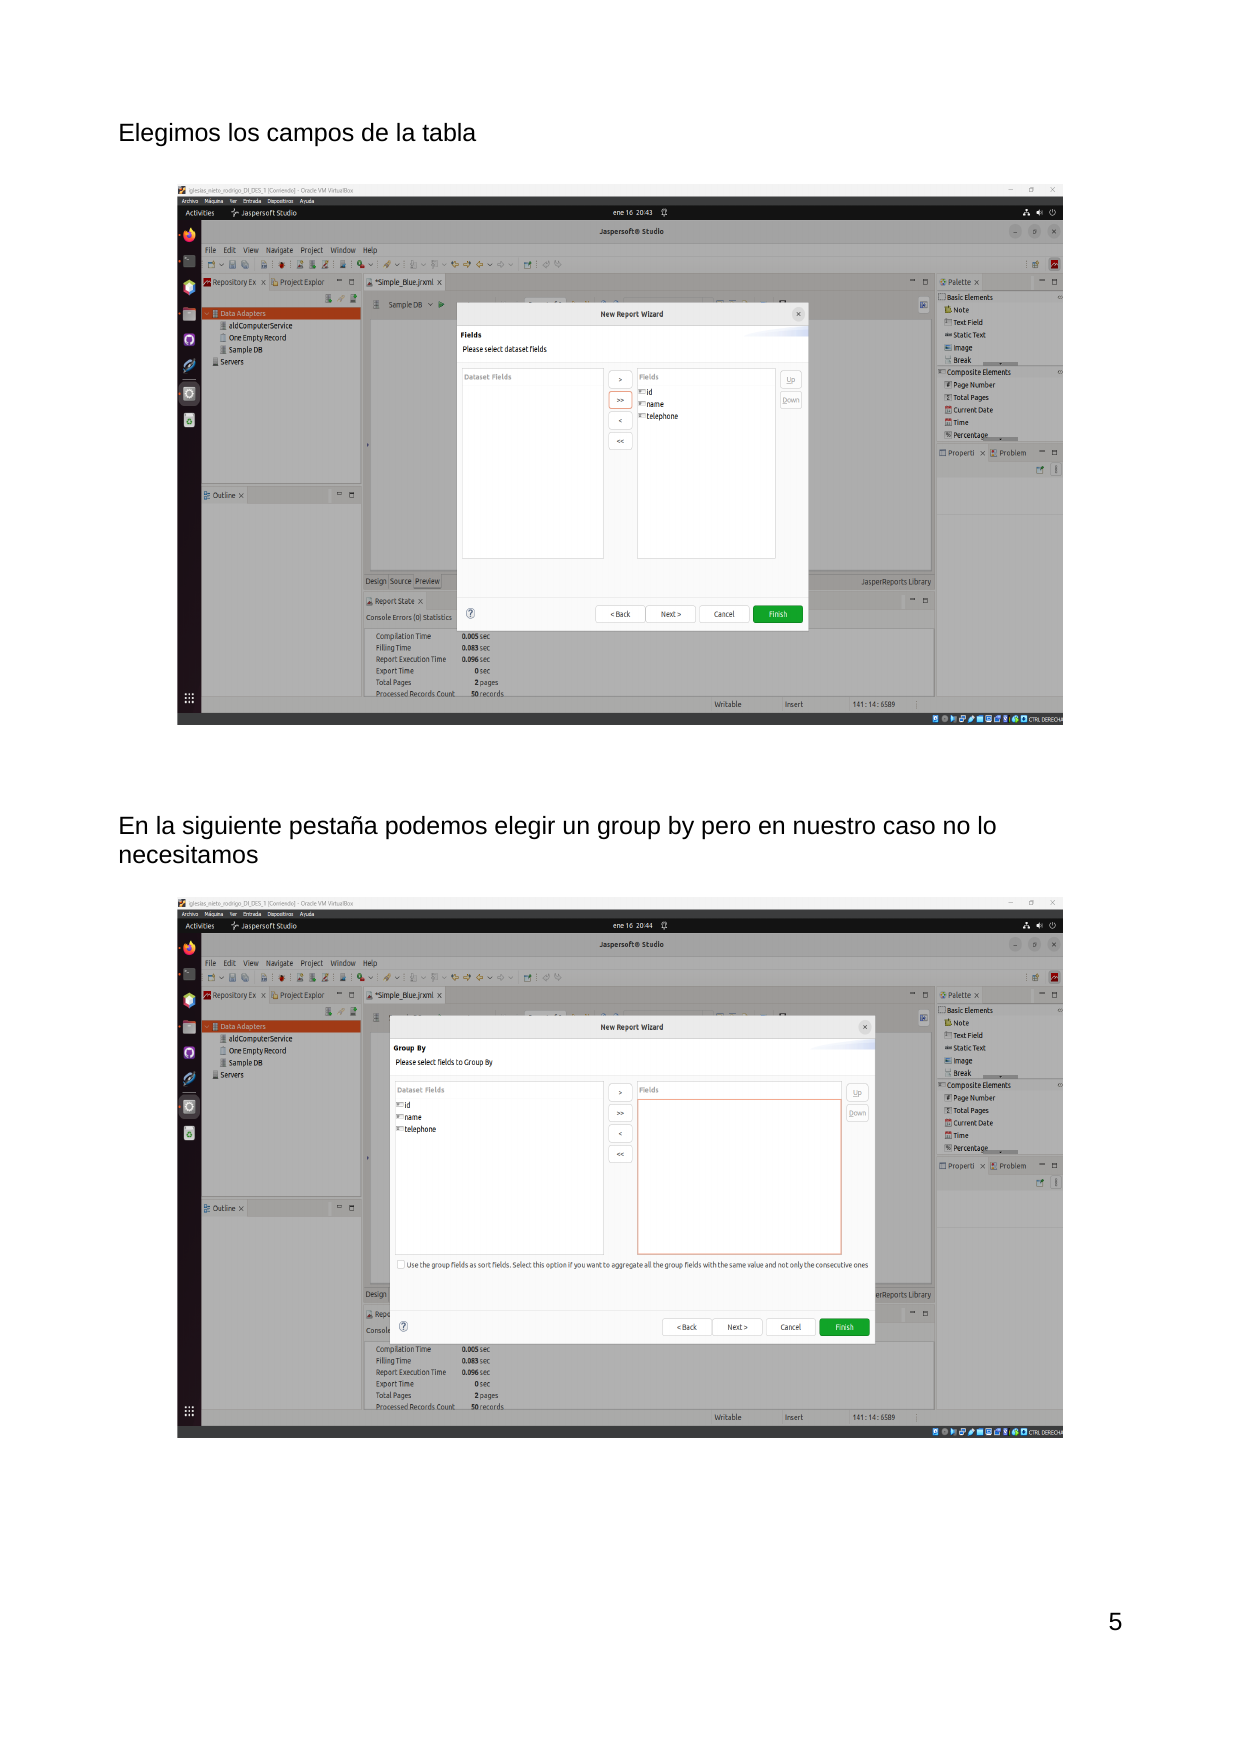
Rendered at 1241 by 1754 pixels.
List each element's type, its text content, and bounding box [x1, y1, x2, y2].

picture [177, 897, 1063, 1438]
text En la siguiente pestaña podemos elegir un group by pero en nuestro caso no lo necesitamos [118, 811, 1122, 868]
text Elegimos los campos de la tabla [118, 118, 1122, 147]
picture [177, 184, 1063, 725]
